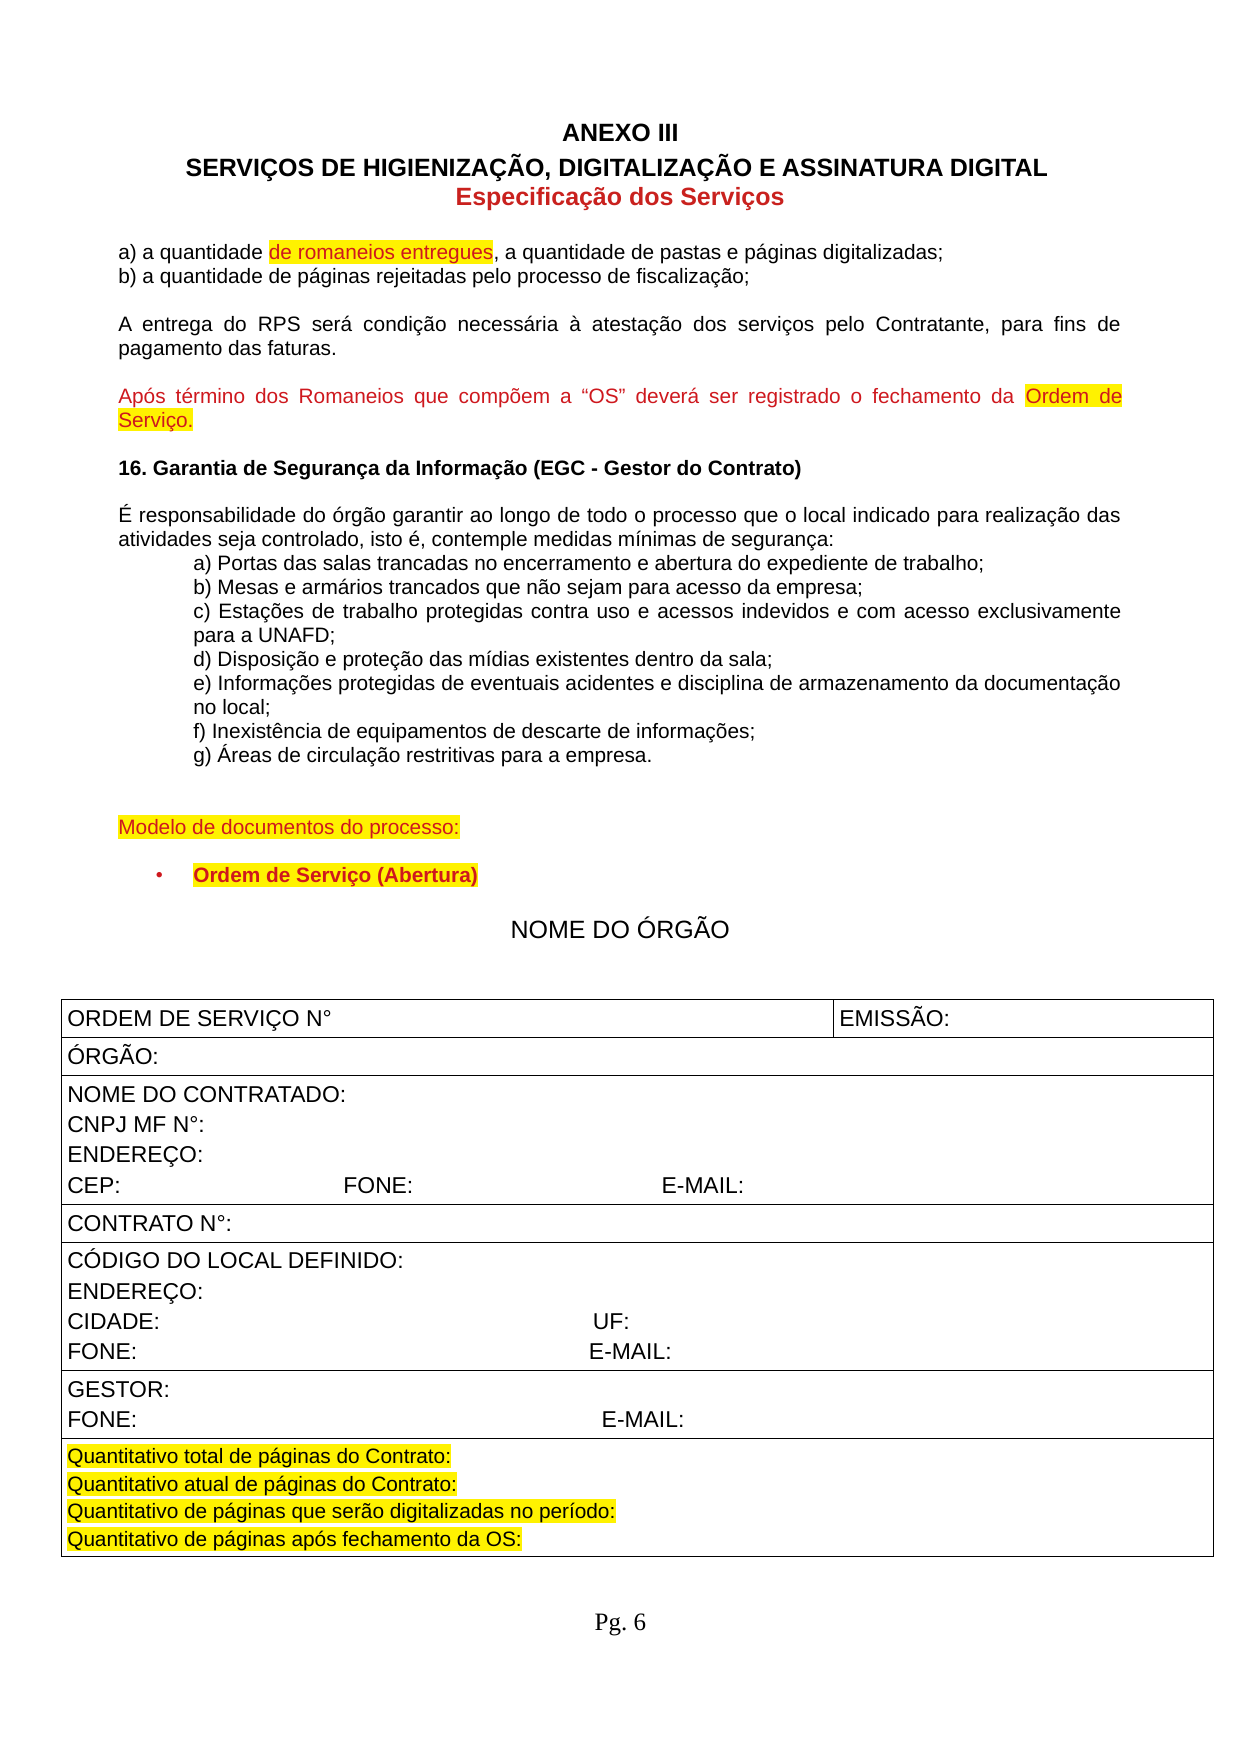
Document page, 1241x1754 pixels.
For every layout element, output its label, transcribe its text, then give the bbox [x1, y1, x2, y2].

text A entrega do RPS será condição necessária à atestação dos serviços pelo Contratante, para fins de pagamento das faturas. [118, 312, 1122, 359]
text NOME DO ÓRGÃO [118, 916, 1122, 944]
table_cell CONTRATO N°: [62, 1205, 1213, 1242]
text d) Disposição e proteção das mídias existentes dentro da sala; [193, 647, 1122, 671]
text e) Informações protegidas de eventuais acidentes e disciplina de armazenamento da documentação no local; [193, 671, 1122, 719]
text a) a quantidade de romaneios entregues, a quantidade de pastas e páginas digitalizadas; [118, 240, 1122, 264]
table_cell Quantitativo total de páginas do Contrato: Quantitativo atual de páginas do Contrato: Quantitativo de páginas que serão digitalizadas no período: Quantitativo de páginas após fechamento da OS: [62, 1439, 1213, 1556]
table_header ORDEM DE SERVIÇO N° [62, 1000, 833, 1037]
table_header EMISSÃO: [834, 1000, 1213, 1037]
list Ordem de Serviço (Abertura) [156, 863, 1122, 887]
text Após término dos Romaneios que compõem a “OS” deverá ser registrado o fechamento da Ordem de Serviço. [118, 383, 1122, 431]
table_cell NOME DO CONTRATADO: CNPJ MF N°: ENDEREÇO: CEP: FONE: E-MAIL: [62, 1076, 1213, 1204]
table_cell CÓDIGO DO LOCAL DEFINIDO: ENDEREÇO: CIDADE: UF: FONE: E-MAIL: [62, 1243, 1213, 1370]
text g) Áreas de circulação restritivas para a empresa. [193, 743, 1122, 767]
text f) Inexistência de equipamentos de descarte de informações; [193, 719, 1122, 743]
text c) Estações de trabalho protegidas contra uso e acessos indevidos e com acesso exclusivamente para a UNAFD; [193, 599, 1122, 647]
text b) Mesas e armários trancados que não sejam para acesso da empresa; [193, 575, 1122, 599]
table_cell GESTOR: FONE: E-MAIL: [62, 1371, 1213, 1438]
text É responsabilidade do órgão garantir ao longo de todo o processo que o local indicado para realização das atividades seja controlado, isto é, contemple medidas mínimas de segurança: [118, 503, 1122, 551]
text b) a quantidade de páginas rejeitadas pelo processo de fiscalização; [118, 264, 1122, 288]
text 16. Garantia de Segurança da Informação (EGC - Gestor do Contrato) [118, 455, 1122, 479]
text Modelo de documentos do processo: [118, 815, 1122, 839]
text a) Portas das salas trancadas no encerramento e abertura do expediente de trabalho; [193, 551, 1122, 575]
table_cell ÓRGÃO: [62, 1038, 1213, 1075]
